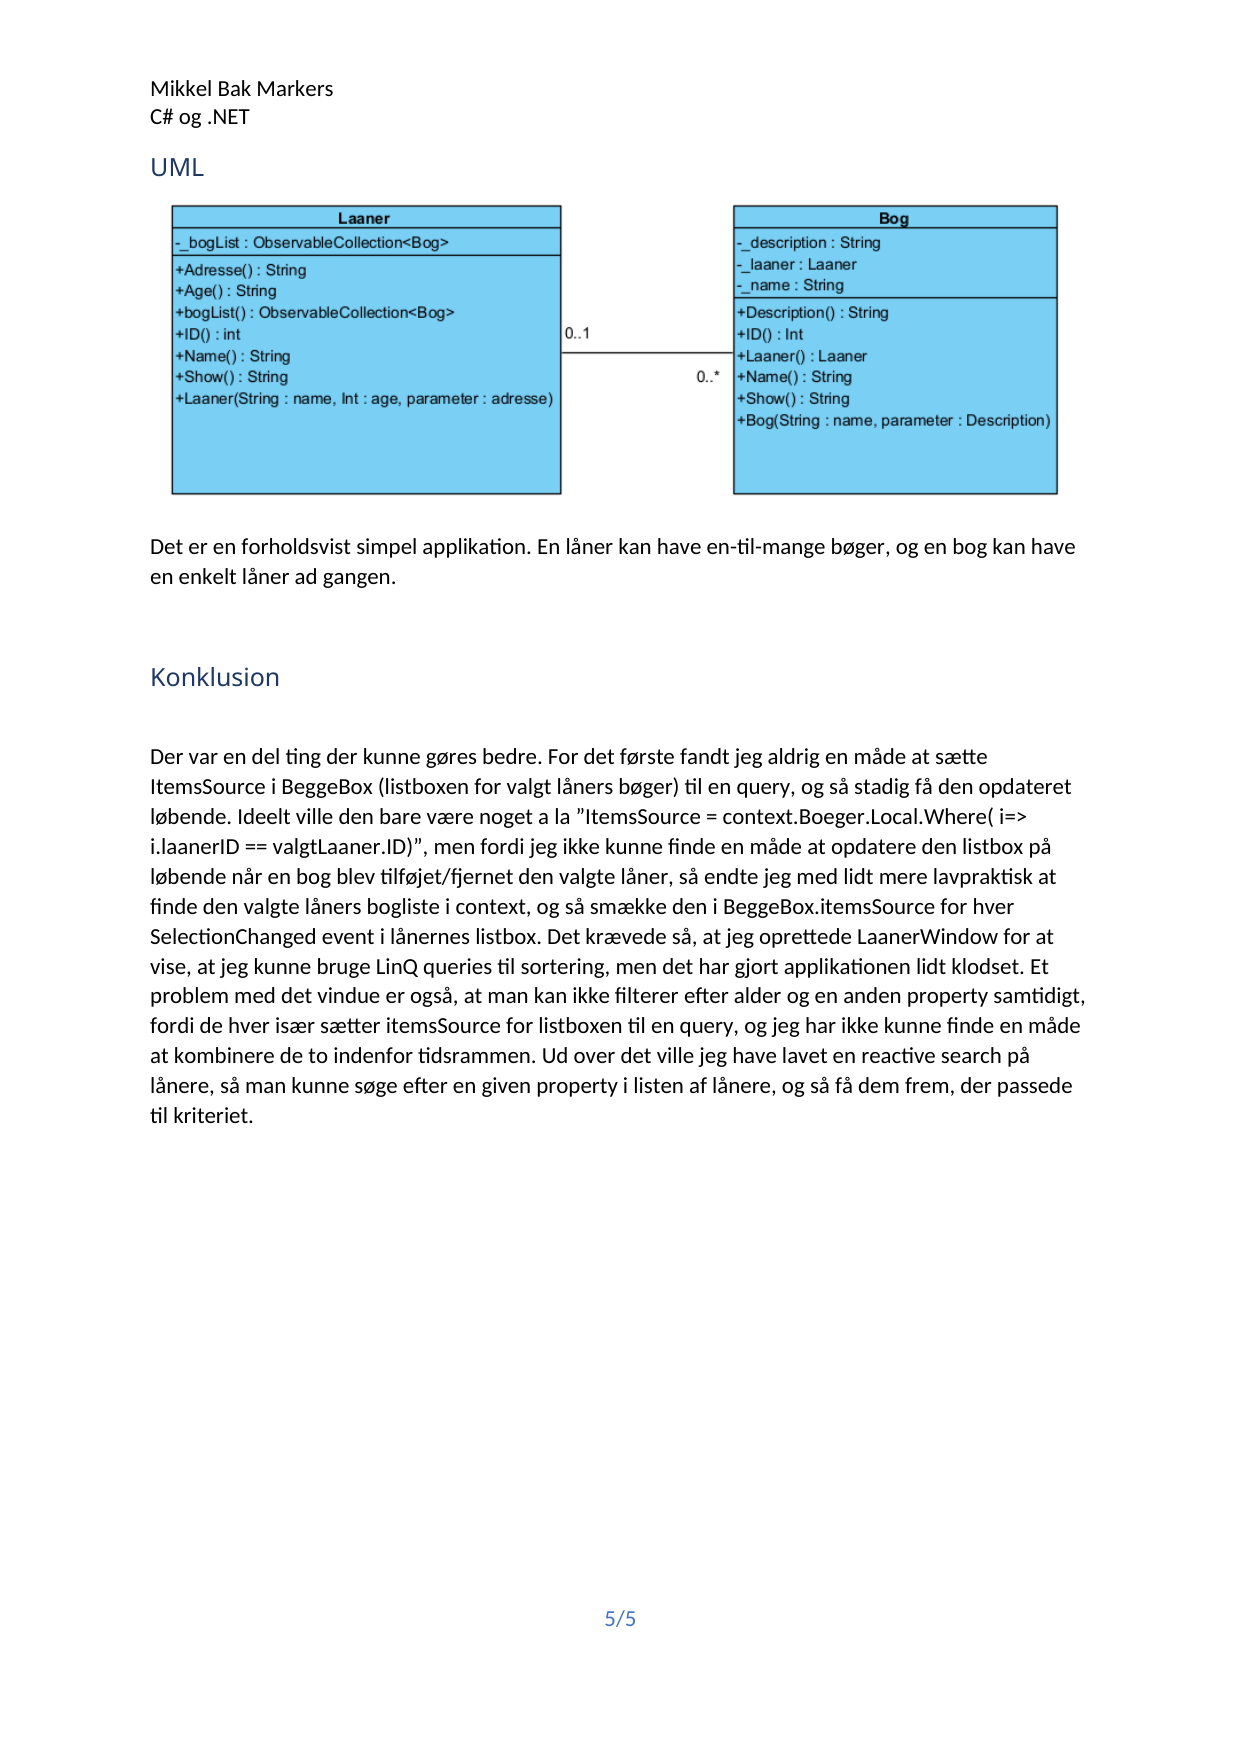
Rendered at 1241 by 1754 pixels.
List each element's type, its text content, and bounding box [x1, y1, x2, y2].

text Det er en forholdsvist simpel applikation. En låner kan have en-til-mange bøger, og en bog kan have en enkelt låner ad gangen. [150, 532, 1090, 590]
text Der var en del ting der kunne gøres bedre. For det første fandt jeg aldrig en måde at sætte ItemsSource i BeggeBox (listboxen for valgt låners bøger) til en query, og så stadig få den opdateret løbende. Ideelt ville den bare være noget a la ”ItemsSource = context.Boeger.Local.Where( i=> i.laanerID == valgtLaaner.ID)”, men fordi jeg ikke kunne finde en måde at opdatere den listbox på løbende når en bog blev tilføjet/fjernet den valgte låner, så endte jeg med lidt mere lavpraktisk at finde den valgte låners bogliste i context, og så smække den i BeggeBox.itemsSource for hver SelectionChanged event i lånernes listbox. Det krævede så, at jeg oprettede LaanerWindow for at vise, at jeg kunne bruge LinQ queries til sortering, men det har gjort applikationen lidt klodset. Et problem med det vindue er også, at man kan ikke filterer efter alder og en anden property samtidigt, fordi de hver især sætter itemsSource for listboxen til en query, og jeg har ikke kunne finde en måde at kombinere de to indenfor tidsrammen. Ud over det ville jeg have lavet en reactive search på lånere, så man kunne søge efter en given property i listen af lånere, og så få dem frem, der passede til kriteriet. [150, 742, 1090, 1129]
subtitle Konklusion [150, 659, 1090, 694]
subtitle UML [150, 150, 1090, 184]
